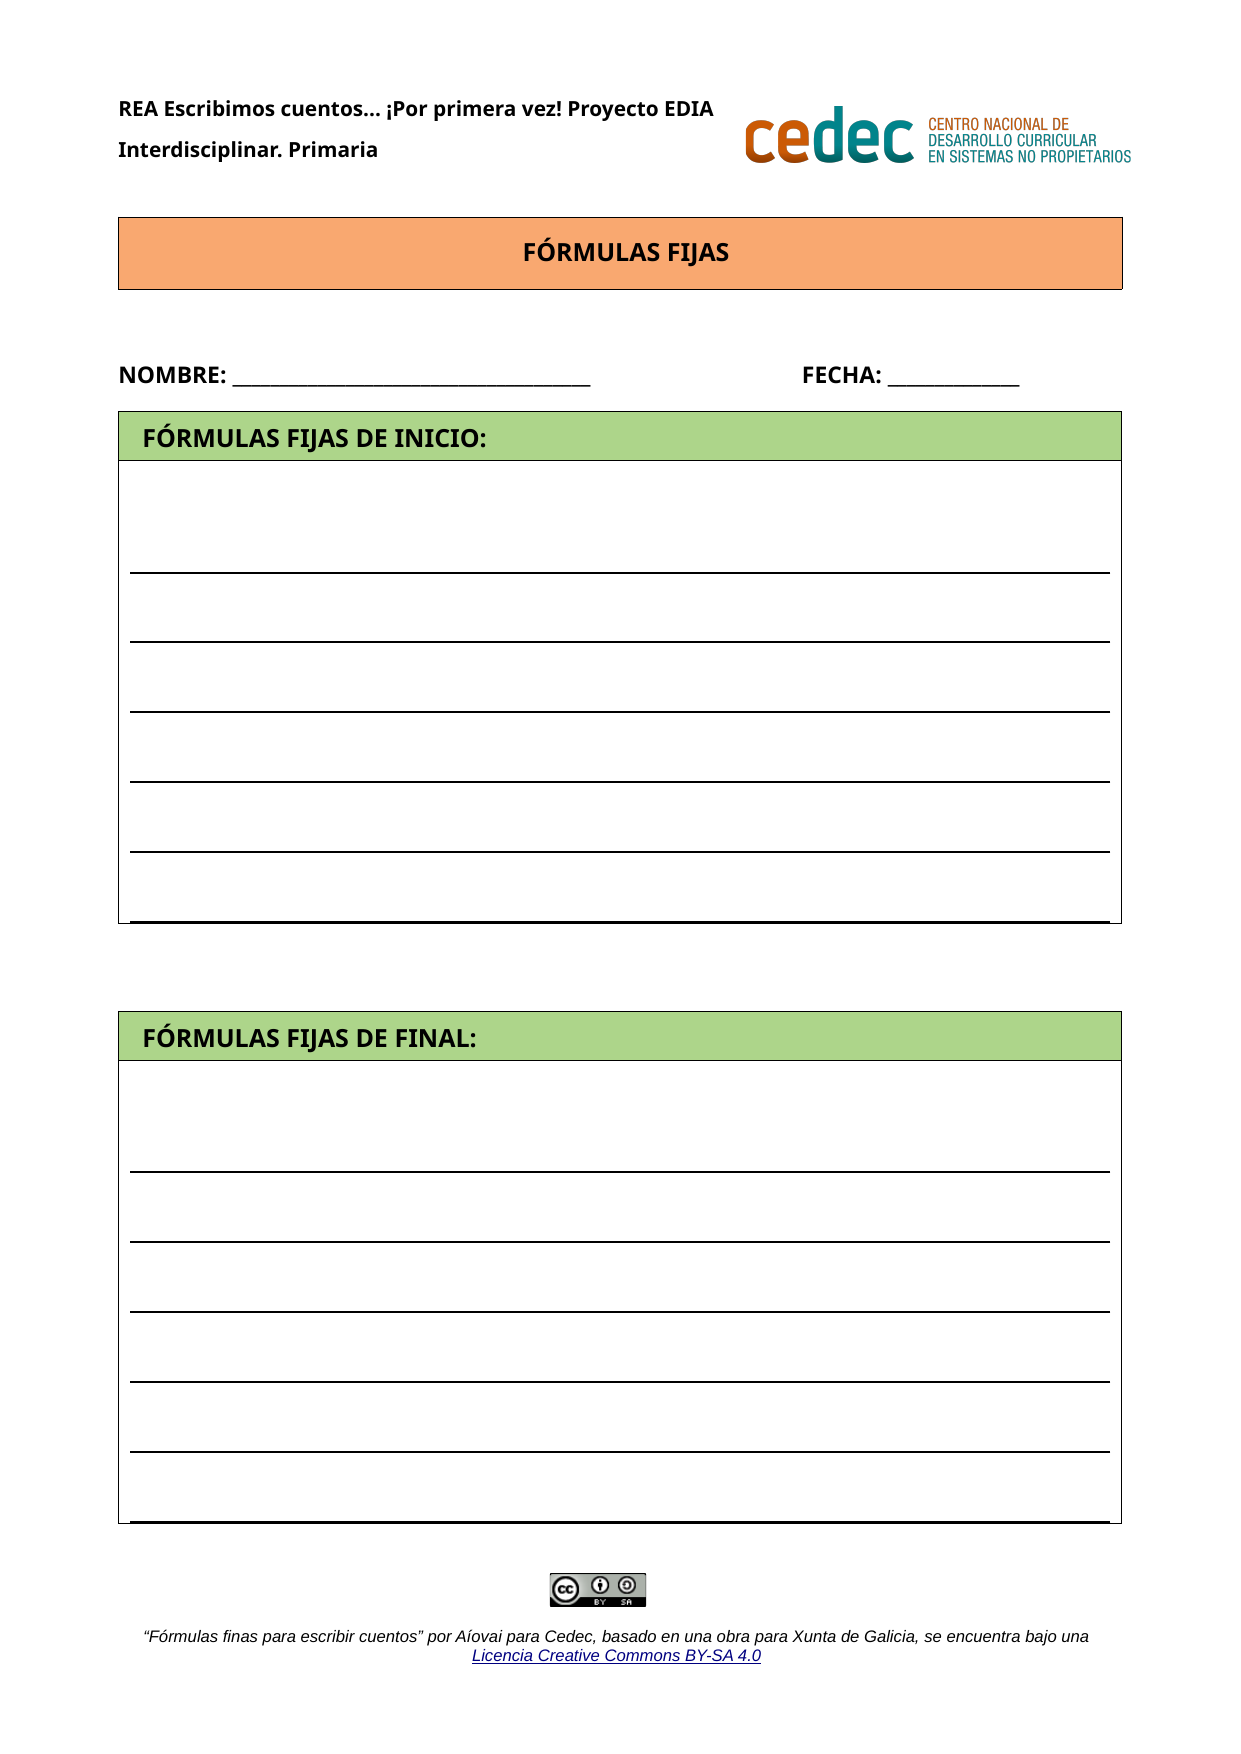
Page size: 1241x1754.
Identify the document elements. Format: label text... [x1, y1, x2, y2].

table_header FÓRMULAS FIJAS DE FINAL: [119, 1012, 1121, 1060]
table_header FÓRMULAS FIJAS DE INICIO: [119, 412, 1121, 460]
text NOMBRE: ______________________________________ FECHA: ______________ [118, 359, 1116, 390]
picture [745, 106, 1131, 163]
table_cell [119, 461, 1121, 923]
table_header FÓRMULAS FIJAS [119, 218, 1122, 289]
picture [549, 1573, 647, 1607]
table_cell [119, 1061, 1121, 1523]
